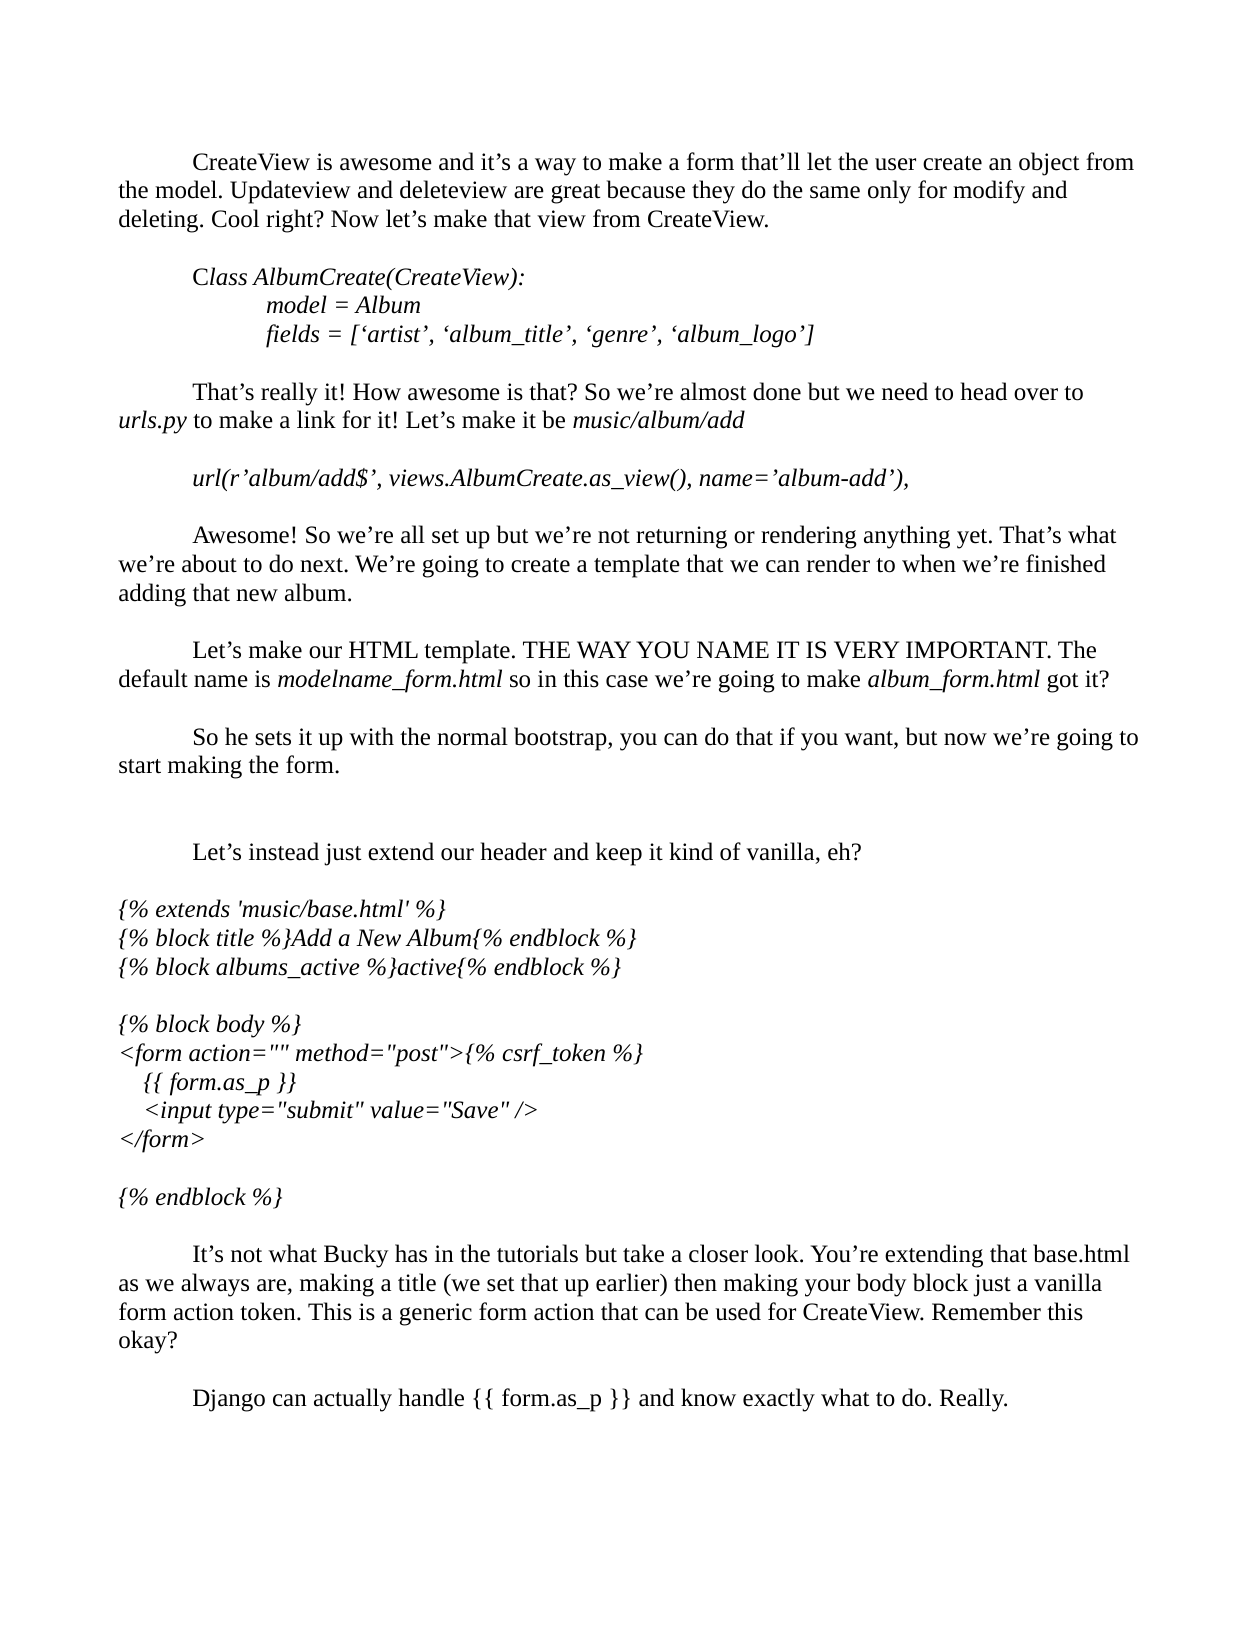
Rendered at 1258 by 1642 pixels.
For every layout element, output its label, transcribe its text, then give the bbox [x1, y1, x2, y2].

text {% extends 'music/base.html' %} [118, 894, 1140, 923]
text CreateView is awesome and it’s a way to make a form that’ll let the user create an object from the model. Updateview and deleteview are great because they do the same only for modify and deleting. Cool right? Now let’s make that view from CreateView. [118, 147, 1140, 233]
text {% block albums_active %}active{% endblock %} [118, 952, 1140, 981]
text {{ form.as_p }} [118, 1067, 1140, 1096]
text {% block body %} [118, 1009, 1140, 1038]
text Let’s instead just extend our header and keep it kind of vanilla, eh? [118, 837, 1140, 866]
text url(r’album/add$’, views.AlbumCreate.as_view(), name=’album-add’), [118, 463, 1140, 492]
text Class AlbumCreate(CreateView): [118, 262, 1140, 291]
text It’s not what Bucky has in the tutorials but take a closer look. You’re extending that base.html as we always are, making a title (we set that up earlier) then making your body block just a vanilla form action token. This is a generic form action that can be used for CreateView. Remember this okay? [118, 1239, 1140, 1354]
text Awesome! So we’re all set up but we’re not returning or rendering anything yet. That’s what we’re about to do next. We’re going to create a template that we can render to when we’re finished adding that new album. [118, 521, 1140, 607]
text Let’s make our HTML template. THE WAY YOU NAME IT IS VERY IMPORTANT. The default name is modelname_form.html so in this case we’re going to make album_form.html got it? [118, 636, 1140, 693]
text <input type="submit" value="Save" /> [118, 1096, 1140, 1124]
text model = Album [118, 291, 1140, 319]
text {% endblock %} [118, 1182, 1140, 1211]
text That’s really it! How awesome is that? So we’re almost done but we need to head over to urls.py to make a link for it! Let’s make it be music/album/add [118, 377, 1140, 434]
text {% block title %}Add a New Album{% endblock %} [118, 923, 1140, 952]
text </form> [118, 1124, 1140, 1153]
text Django can actually handle {{ form.as_p }} and know exactly what to do. Really. [118, 1383, 1140, 1412]
text fields = [‘artist’, ‘album_title’, ‘genre’, ‘album_logo’] [118, 319, 1140, 348]
text <form action="" method="post">{% csrf_token %} [118, 1038, 1140, 1067]
text So he sets it up with the normal bootstrap, you can do that if you want, but now we’re going to start making the form. [118, 722, 1140, 779]
